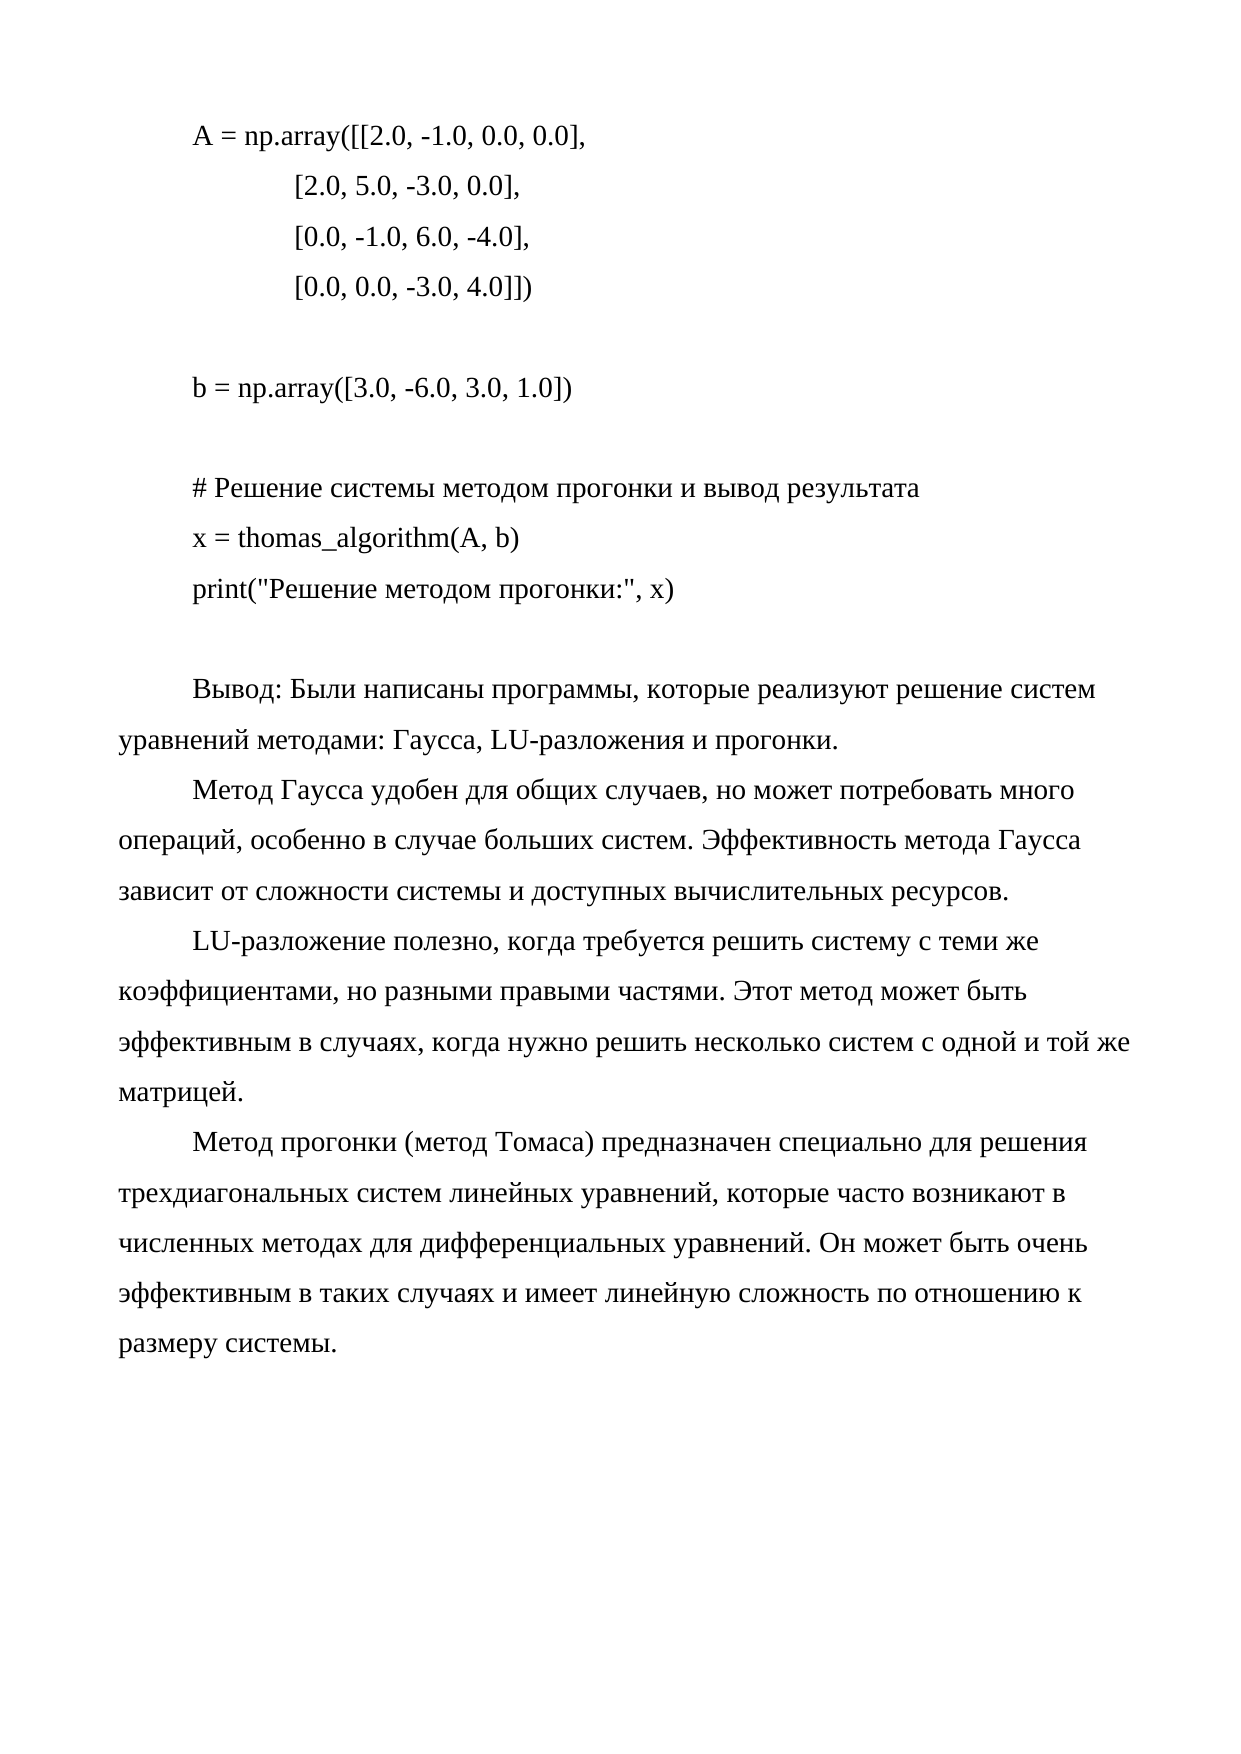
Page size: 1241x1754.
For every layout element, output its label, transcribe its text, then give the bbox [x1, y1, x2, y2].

text Метод Гаусса удобен для общих случаев, но может потребовать много операций, особенно в случае больших систем. Эффективность метода Гаусса зависит от сложности системы и доступных вычислительных ресурсов. [118, 772, 1181, 906]
text print("Решение методом прогонки:", x) [118, 571, 1181, 604]
text LU-разложение полезно, когда требуется решить систему с теми же коэффициентами, но разными правыми частями. Этот метод может быть эффективным в случаях, когда нужно решить несколько систем с одной и той же матрицей. [118, 923, 1181, 1108]
text [0.0, 0.0, -3.0, 4.0]]) [118, 269, 1181, 303]
text Вывод: Были написаны программы, которые реализуют решение систем уравнений методами: Гаусса, LU-разложения и прогонки. [118, 672, 1181, 755]
text # Решение системы методом прогонки и вывод результата [118, 470, 1181, 504]
text A = np.array([[2.0, -1.0, 0.0, 0.0], [118, 118, 1181, 152]
text x = thomas_algorithm(A, b) [118, 521, 1181, 554]
text b = np.array([3.0, -6.0, 3.0, 1.0]) [118, 370, 1181, 403]
text [2.0, 5.0, -3.0, 0.0], [118, 168, 1181, 202]
text Метод прогонки (метод Томаса) предназначен специально для решения трехдиагональных систем линейных уравнений, которые часто возникают в численных методах для дифференциальных уравнений. Он может быть очень эффективным в таких случаях и имеет линейную сложность по отношению к размеру системы. [118, 1124, 1181, 1359]
text [0.0, -1.0, 6.0, -4.0], [118, 219, 1181, 252]
